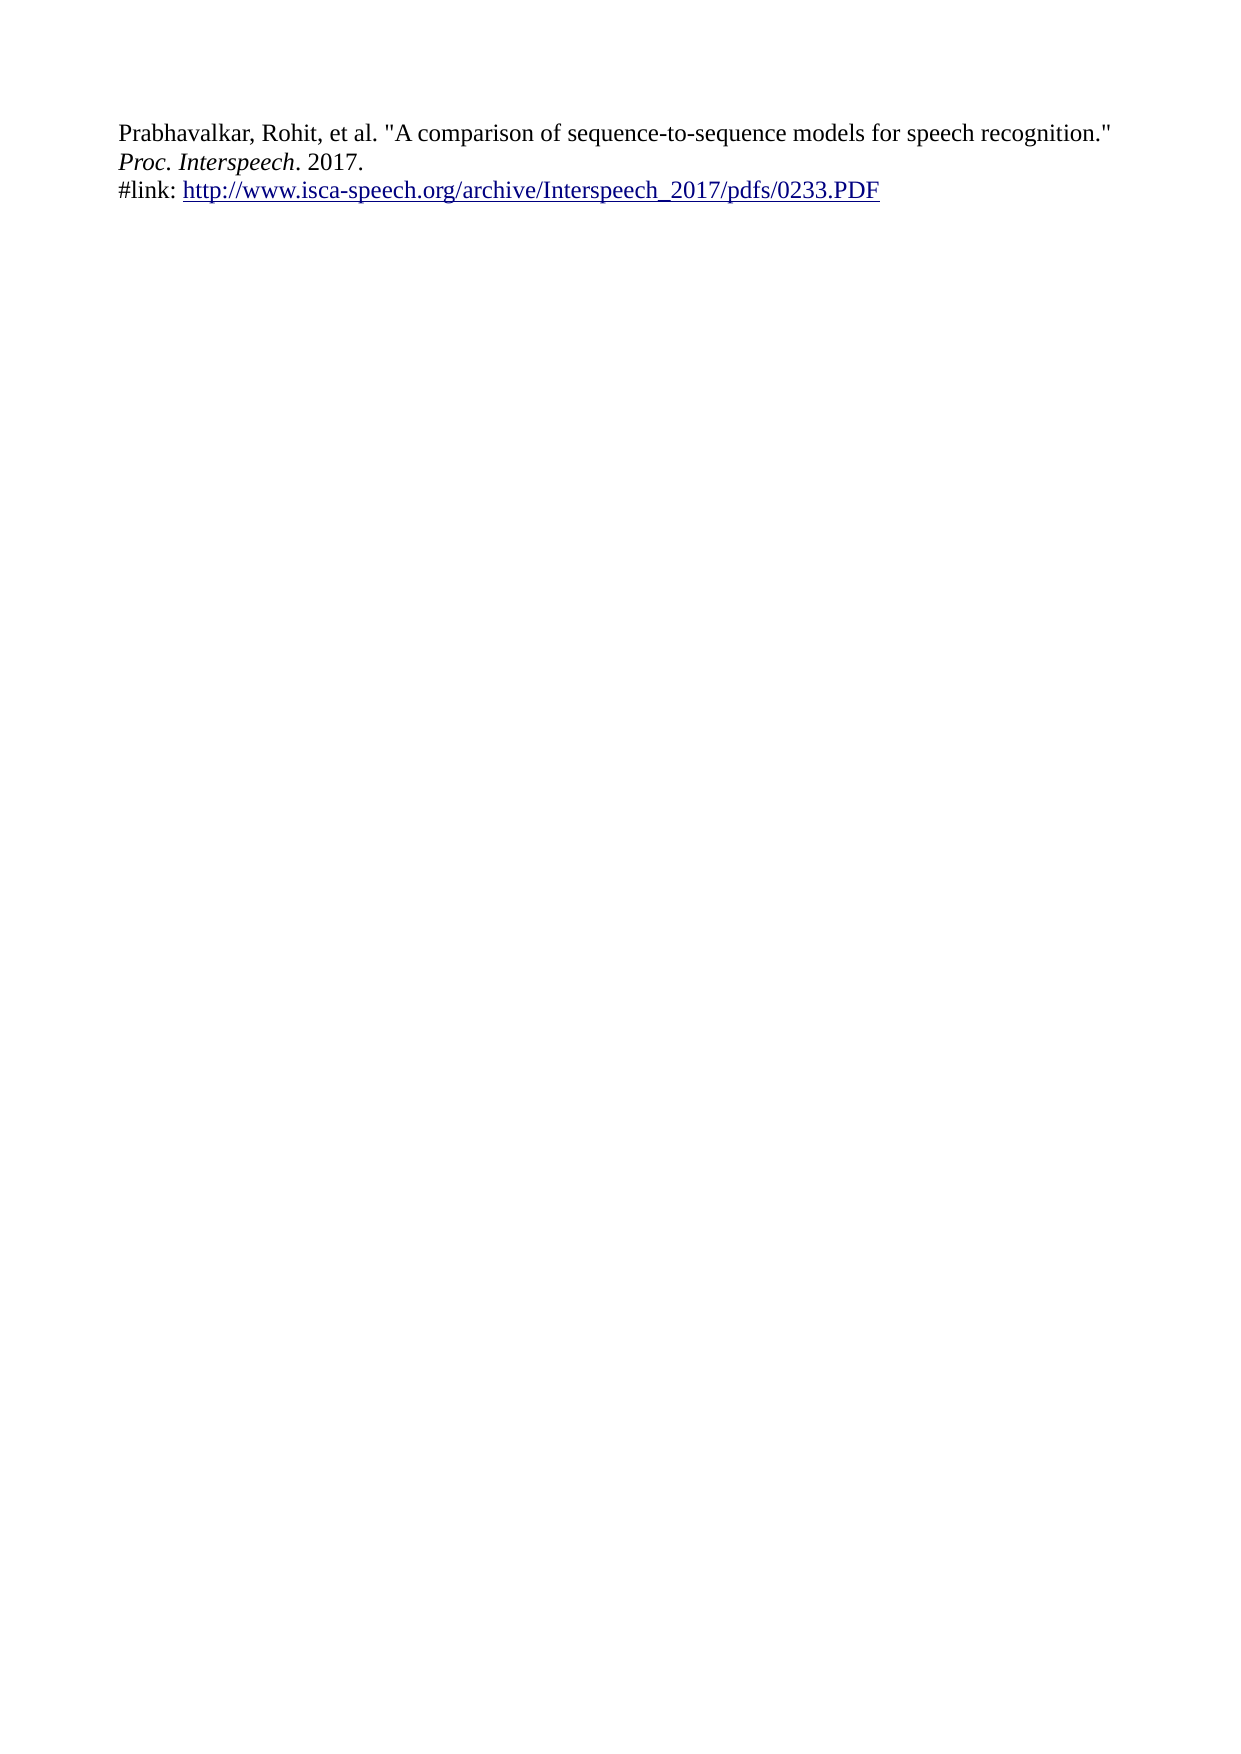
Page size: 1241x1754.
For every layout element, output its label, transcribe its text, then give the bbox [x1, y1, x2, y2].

text #link: http://www.isca-speech.org/archive/Interspeech_2017/pdfs/0233.PDF [118, 176, 1122, 204]
text Prabhavalkar, Rohit, et al. "A comparison of sequence-to-sequence models for speech recognition." Proc. Interspeech. 2017. [118, 118, 1122, 176]
